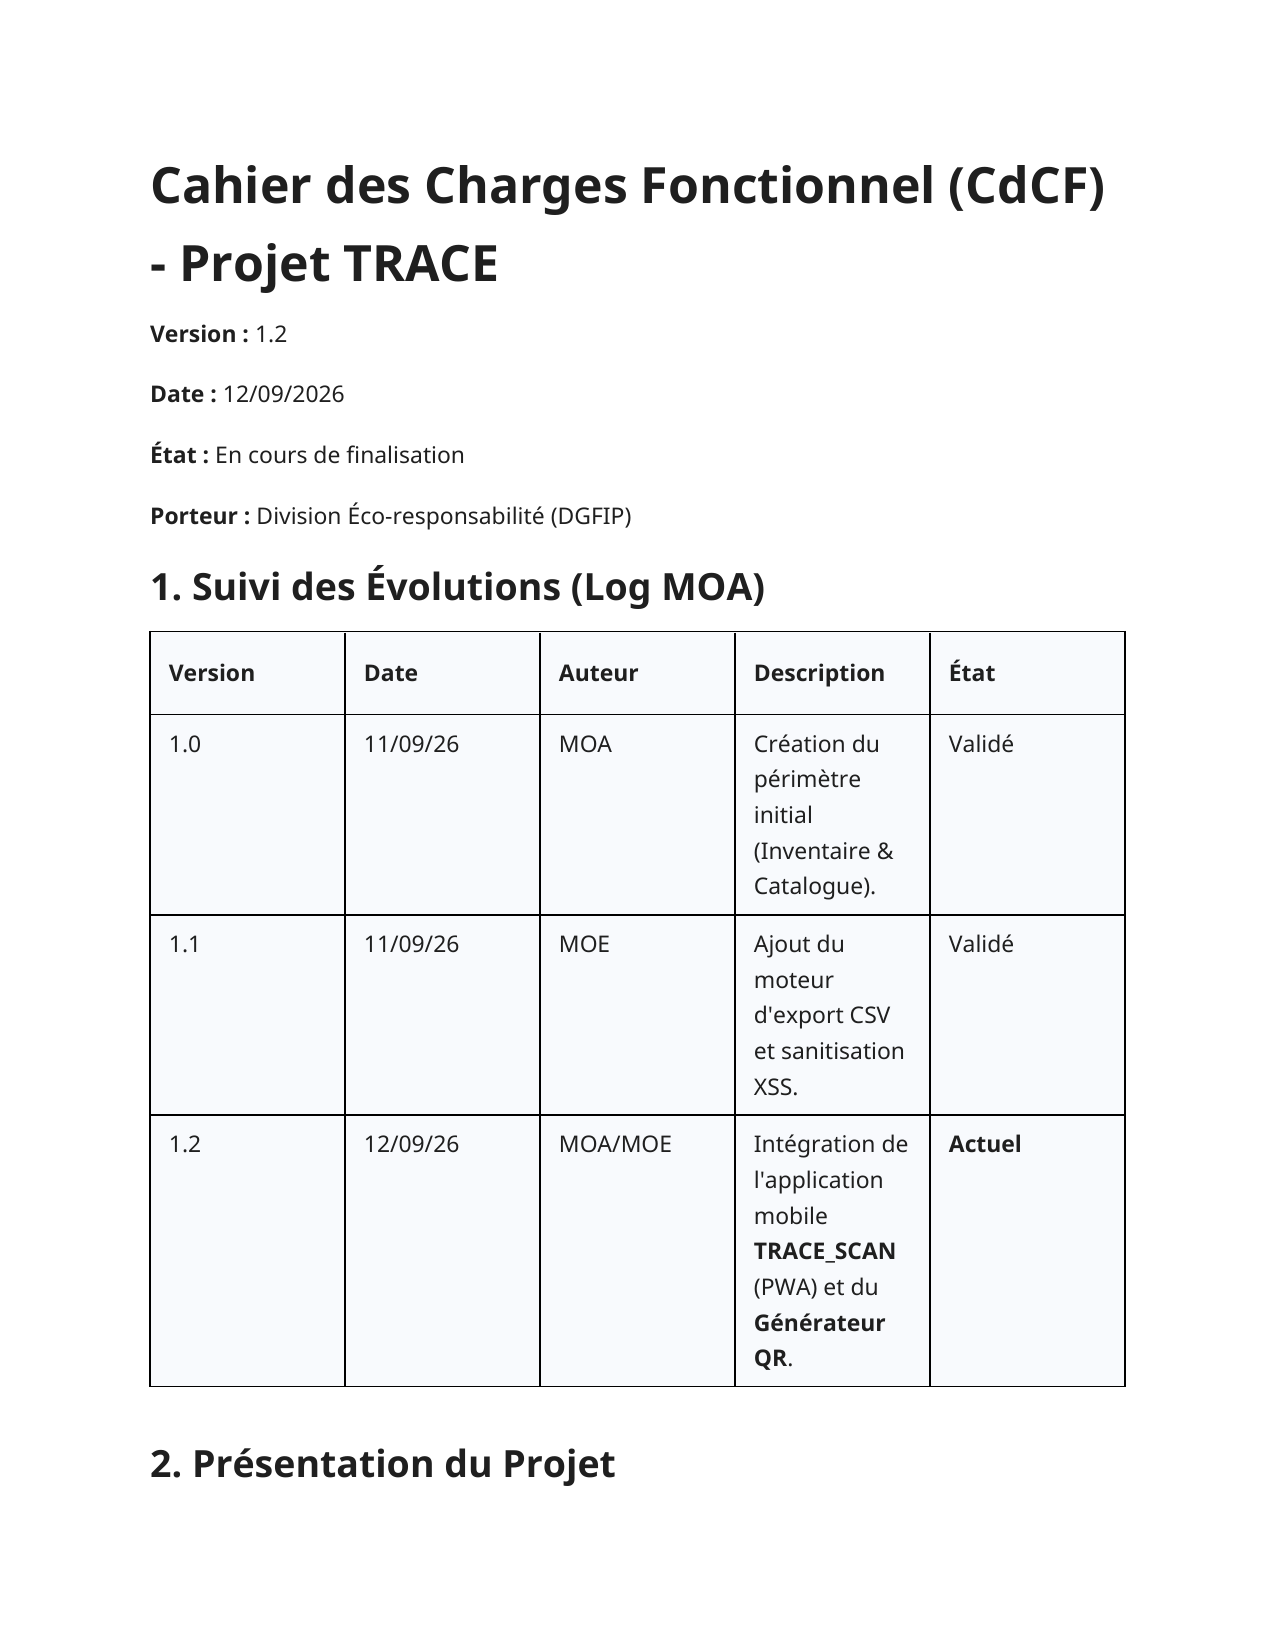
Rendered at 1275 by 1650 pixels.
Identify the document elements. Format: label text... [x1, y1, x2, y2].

table_header Description [736, 632, 930, 714]
table_cell Ajout du moteur d'export CSV et sanitisation XSS. [736, 916, 929, 1114]
table_cell 1.1 [151, 916, 344, 1114]
text Version : 1.2 [150, 318, 1125, 349]
subtitle 2. Présentation du Projet [150, 1437, 1125, 1488]
table_cell MOA/MOE [541, 1116, 734, 1386]
table_cell Validé [931, 715, 1124, 914]
table_cell Intégration de l'application mobile TRACE_SCAN (PWA) et du Générateur QR. [736, 1116, 929, 1386]
table_cell 1.2 [151, 1116, 344, 1386]
table_cell Actuel [931, 1116, 1124, 1386]
table_cell Création du périmètre initial (Inventaire & Catalogue). [736, 715, 929, 914]
table_cell Validé [931, 916, 1124, 1114]
subtitle Cahier des Charges Fonctionnel (CdCF) - Projet TRACE [150, 150, 1125, 296]
table_cell 12/09/26 [346, 1116, 539, 1386]
subtitle 1. Suivi des Évolutions (Log MOA) [150, 560, 1125, 611]
text Date : 12/09/2026 [150, 378, 1125, 409]
table_cell 11/09/26 [346, 916, 539, 1114]
table_header État [931, 632, 1124, 714]
table_cell 11/09/26 [346, 715, 539, 914]
table_header Version [151, 632, 345, 714]
table_header Date [346, 632, 540, 714]
table_cell MOA [541, 715, 734, 914]
table_cell 1.0 [151, 715, 344, 914]
text État : En cours de finalisation [150, 439, 1125, 470]
table_cell MOE [541, 916, 734, 1114]
text Porteur : Division Éco-responsabilité (DGFIP) [150, 499, 1125, 531]
table_header Auteur [541, 632, 735, 714]
